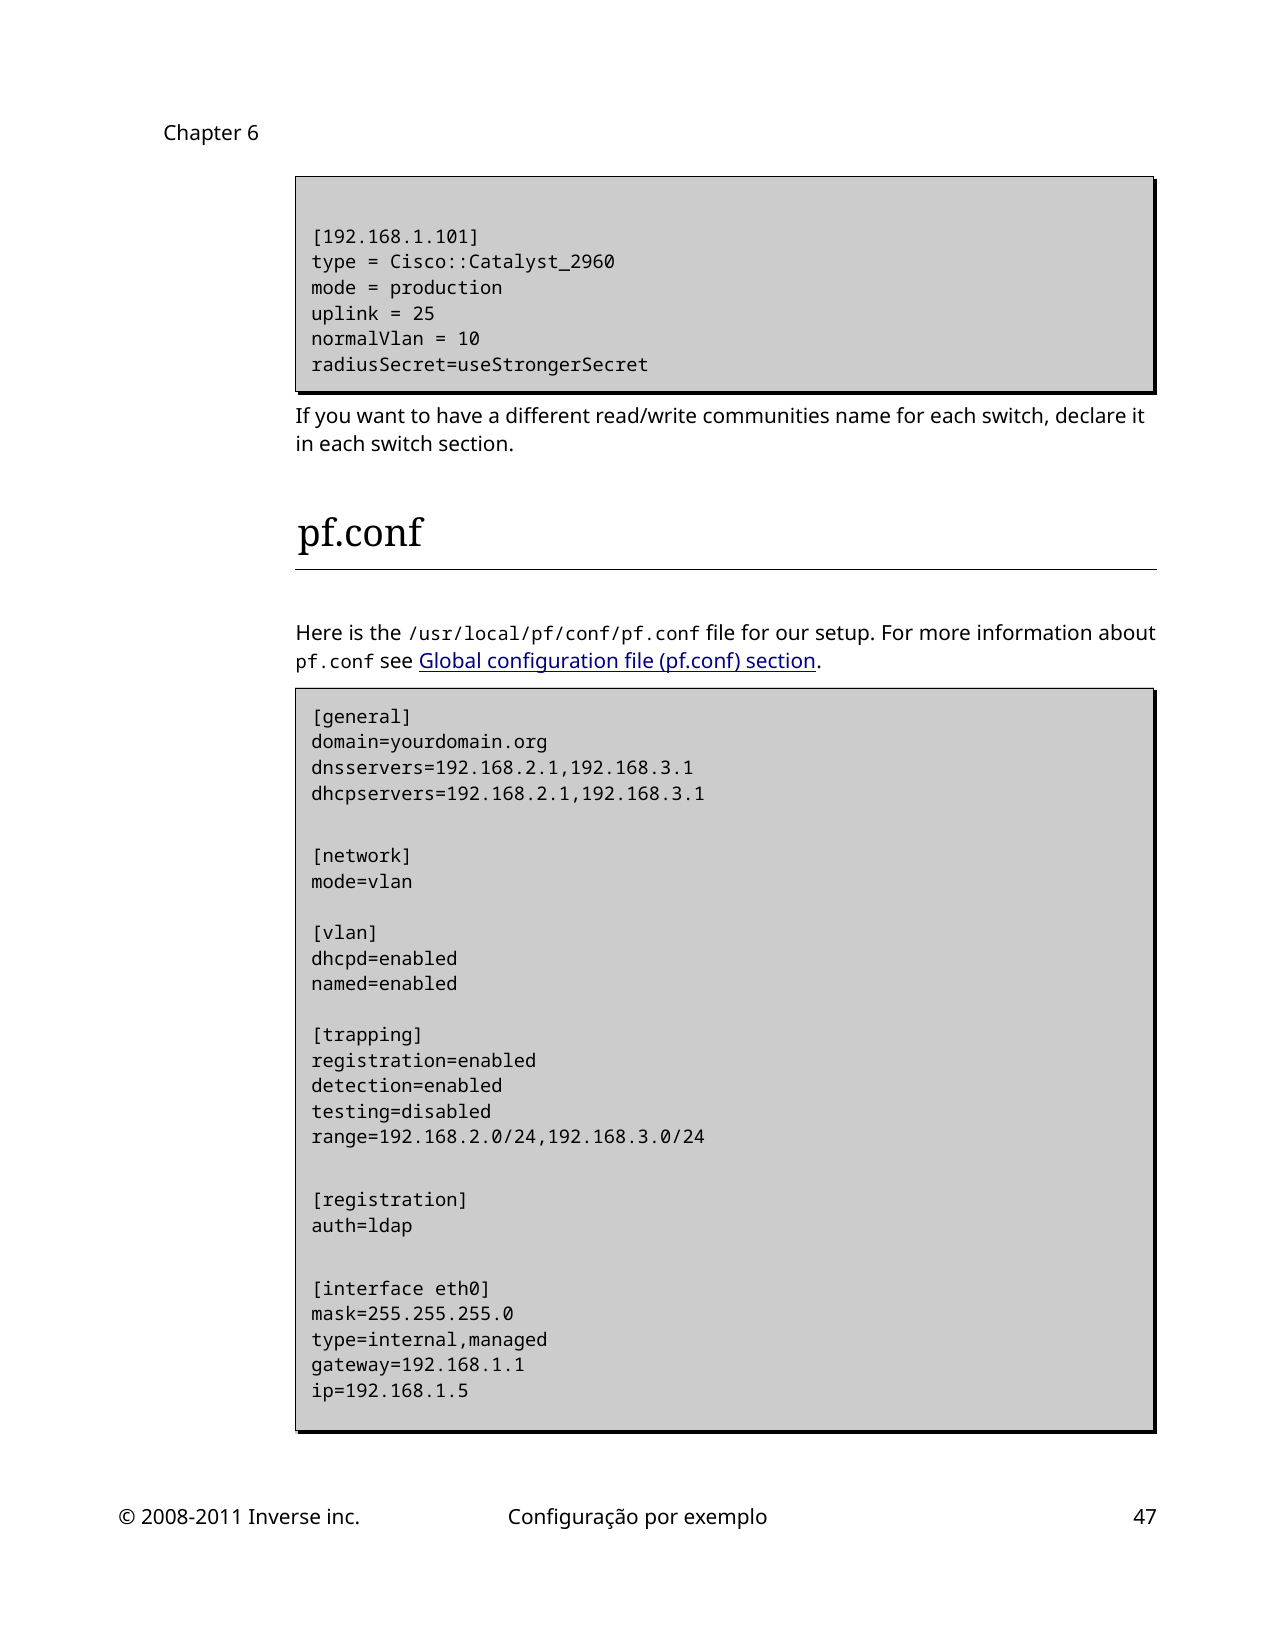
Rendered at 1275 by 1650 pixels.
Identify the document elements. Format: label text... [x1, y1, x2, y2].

text If you want to have a different read/write communities name for each switch, declare it in each switch section. [295, 401, 1157, 458]
text [network] mode=vlan [vlan] dhcpd=enabled named=enabled [trapping] registration=enabled detection=enabled testing=disabled range=192.168.2.0/24,192.168.3.0/24 [296, 827, 1153, 1139]
text Here is the /usr/local/pf/conf/pf.conf file for our setup. For more information about pf.conf see Global configuration file (pf.conf) section. [295, 618, 1157, 675]
text [general] domain=yourdomain.org dnsservers=192.168.2.1,192.168.3.1 dhcpservers=192.168.2.1,192.168.3.1 [296, 689, 1153, 796]
subtitle pf.conf [295, 506, 1157, 569]
text [registration] auth=ldap [296, 1171, 1153, 1228]
text [192.168.1.101] type = Cisco::Catalyst_2960 mode = production uplink = 25 normalVlan = 10 radiusSecret=useStrongerSecret [296, 207, 1153, 391]
text [interface eth0] mask=255.255.255.0 type=internal,managed gateway=192.168.1.1 ip=192.168.1.5 [296, 1259, 1153, 1393]
